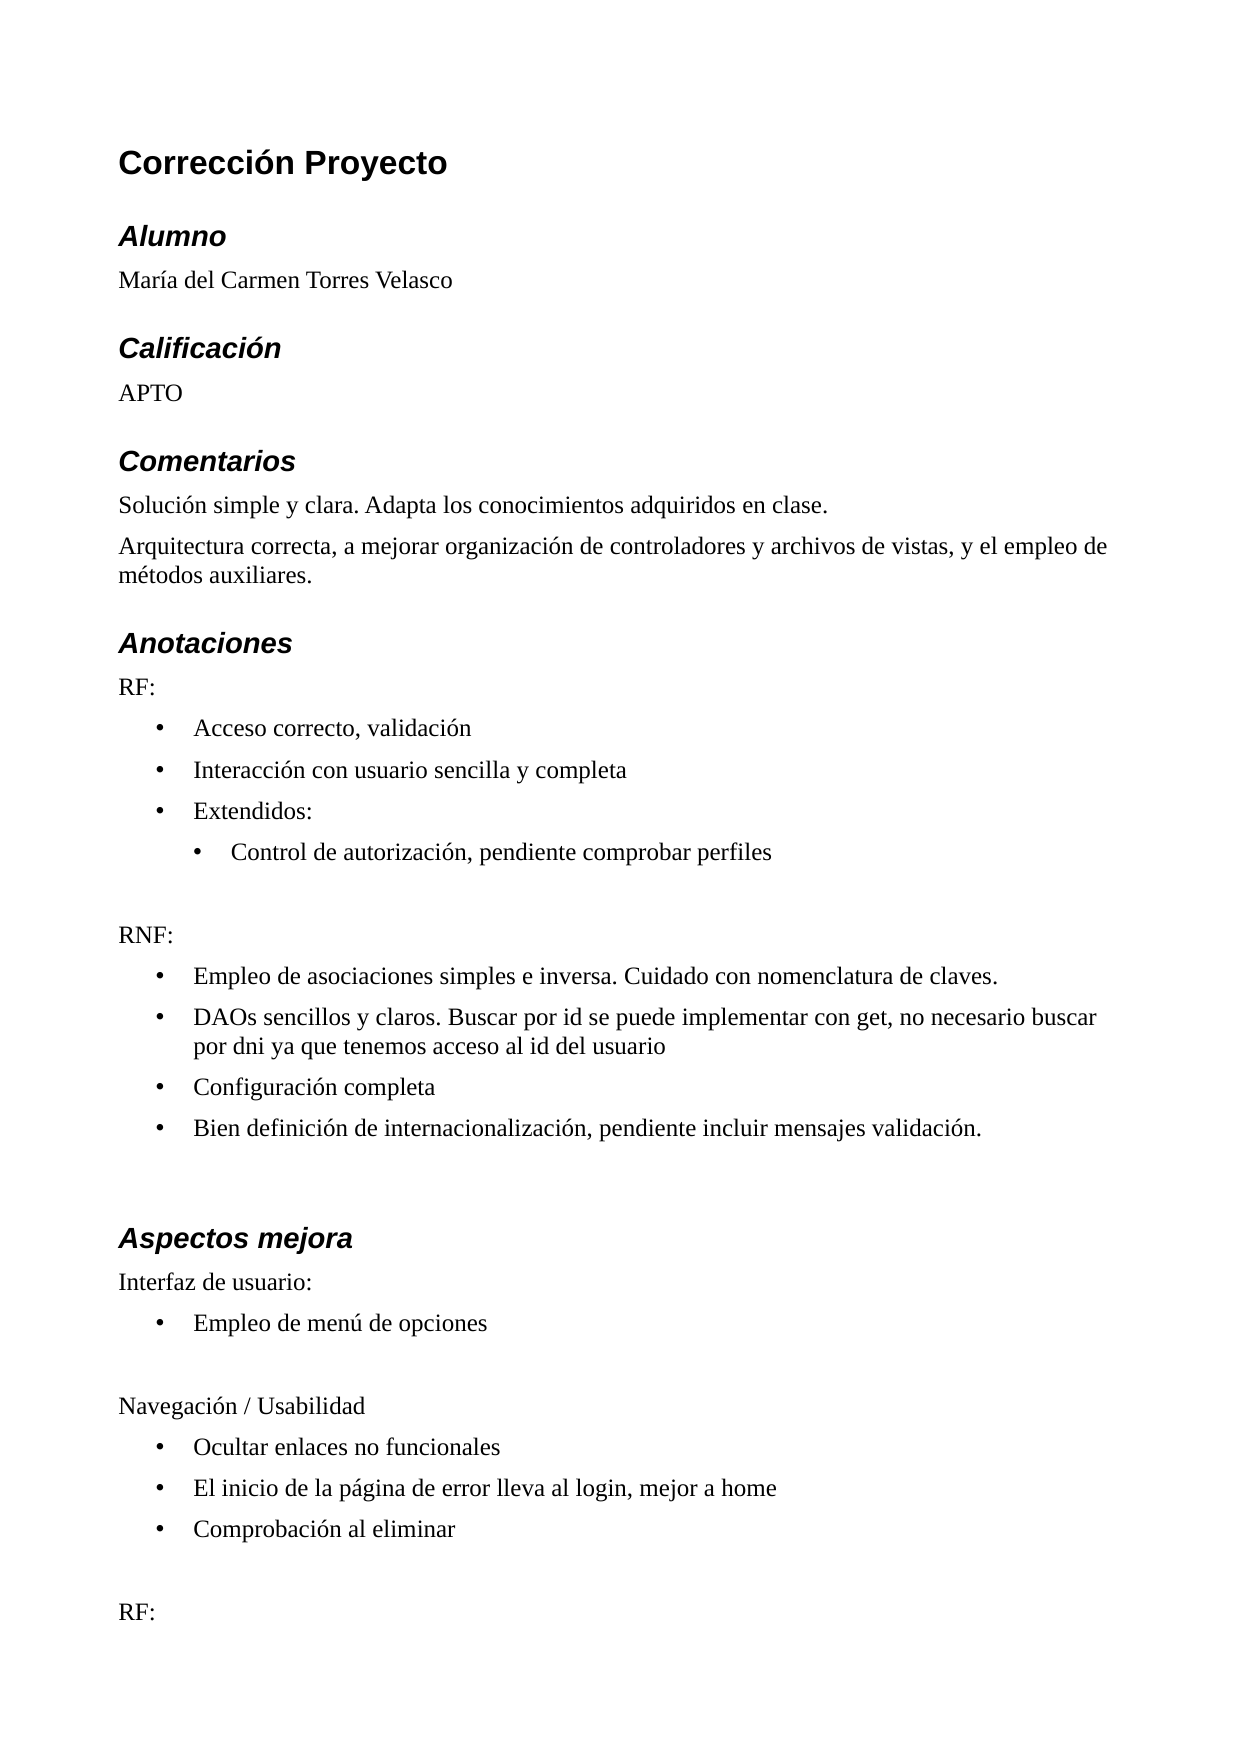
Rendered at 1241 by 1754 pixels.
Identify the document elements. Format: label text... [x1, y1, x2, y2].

text Solución simple y clara. Adapta los conocimientos adquiridos en clase. [118, 490, 1122, 519]
list Bien definición de internacionalización, pendiente incluir mensajes validación. [156, 1113, 1122, 1142]
list El inicio de la página de error lleva al login, mejor a home [156, 1473, 1122, 1502]
subtitle Comentarios [118, 444, 1122, 477]
list Ocultar enlaces no funcionales [156, 1432, 1122, 1461]
subtitle Alumno [118, 219, 1122, 253]
list Empleo de menú de opciones [156, 1308, 1122, 1337]
list DAOs sencillos y claros. Buscar por id se puede implementar con get, no necesario buscar por dni ya que tenemos acceso al id del usuario [156, 1002, 1122, 1060]
text María del Carmen Torres Velasco [118, 265, 1122, 294]
list Acceso correcto, validación [156, 713, 1122, 742]
text RNF: [118, 920, 1122, 948]
list Interacción con usuario sencilla y completa [156, 755, 1122, 783]
text RF: [118, 672, 1122, 701]
list Comprobación al eliminar [156, 1514, 1122, 1543]
list Extendidos: [156, 796, 1122, 825]
text RF: [118, 1597, 1122, 1626]
subtitle Corrección Proyecto [118, 143, 1122, 182]
text APTO [118, 378, 1122, 406]
text Interfaz de usuario: [118, 1267, 1122, 1296]
text Navegación / Usabilidad [118, 1391, 1122, 1419]
subtitle Anotaciones [118, 626, 1122, 660]
list Control de autorización, pendiente comprobar perfiles [193, 837, 1122, 866]
subtitle Calificación [118, 332, 1122, 365]
list Configuración completa [156, 1072, 1122, 1101]
list Empleo de asociaciones simples e inversa. Cuidado con nomenclatura de claves. [156, 961, 1122, 990]
text Arquitectura correcta, a mejorar organización de controladores y archivos de vistas, y el empleo de métodos auxiliares. [118, 531, 1122, 589]
subtitle Aspectos mejora [118, 1221, 1122, 1254]
